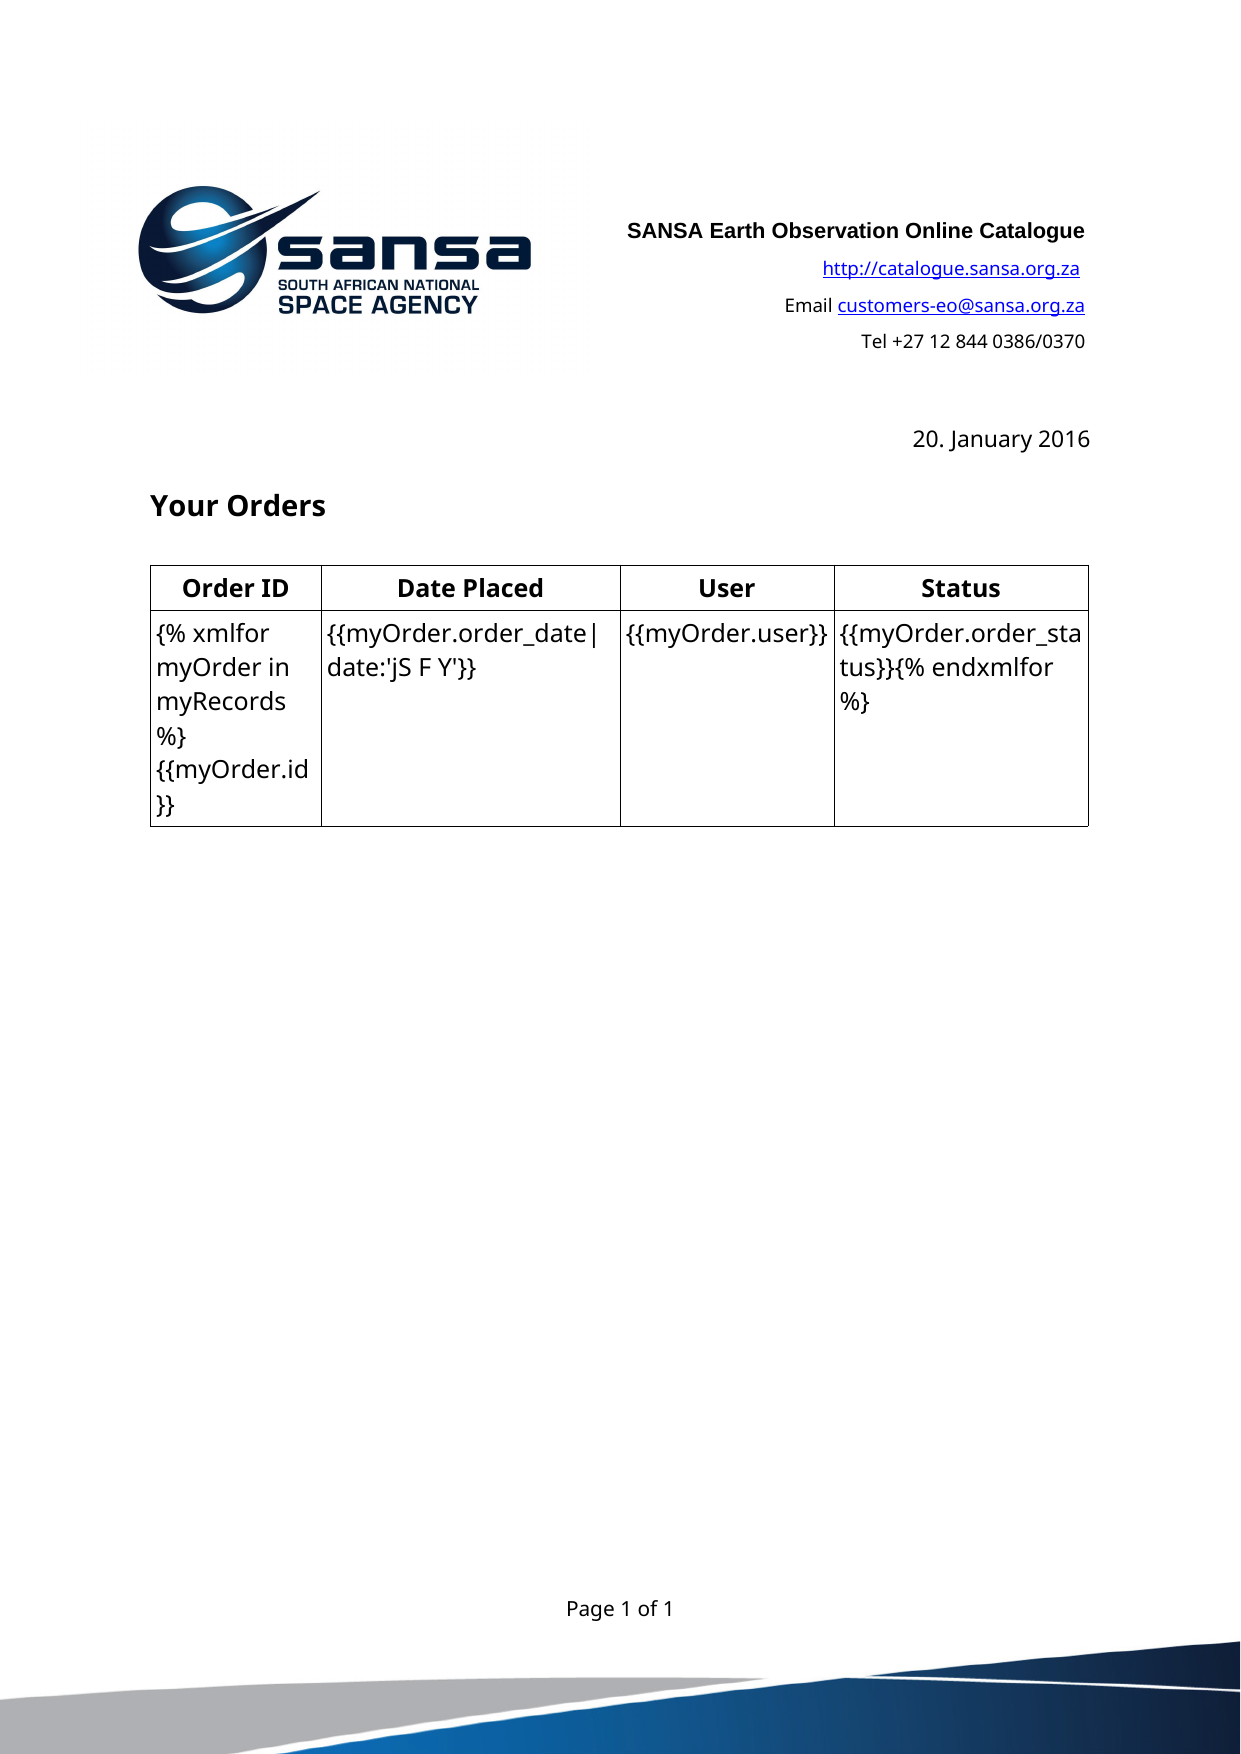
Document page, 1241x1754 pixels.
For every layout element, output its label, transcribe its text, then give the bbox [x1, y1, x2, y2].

table_header Date Placed [322, 566, 620, 610]
table_header SANSA Earth Observation Online Catalogue [619, 213, 1091, 249]
table_header User [621, 566, 834, 610]
table_cell {{myOrder.order_date|date:'jS F Y'}} [322, 611, 620, 826]
table_header Order ID [151, 566, 321, 610]
text 20. January 2016 [150, 423, 1090, 454]
table_cell {% xmlfor myOrder in myRecords %}{{myOrder.id}} [151, 611, 321, 826]
table_cell http://catalogue.sansa.org.za [619, 249, 1091, 286]
picture [74, 123, 595, 377]
table_cell Tel +27 12 844 0386/0370 [619, 323, 1091, 360]
text Your Orders [150, 485, 1090, 525]
table_header Status [835, 566, 1088, 610]
picture [0, 1632, 1241, 1754]
table_cell {{myOrder.user}} [621, 611, 834, 826]
table_cell Email customers-eo@sansa.org.za [619, 286, 1091, 323]
table_cell {{myOrder.order_status}}{% endxmlfor %} [835, 611, 1088, 826]
